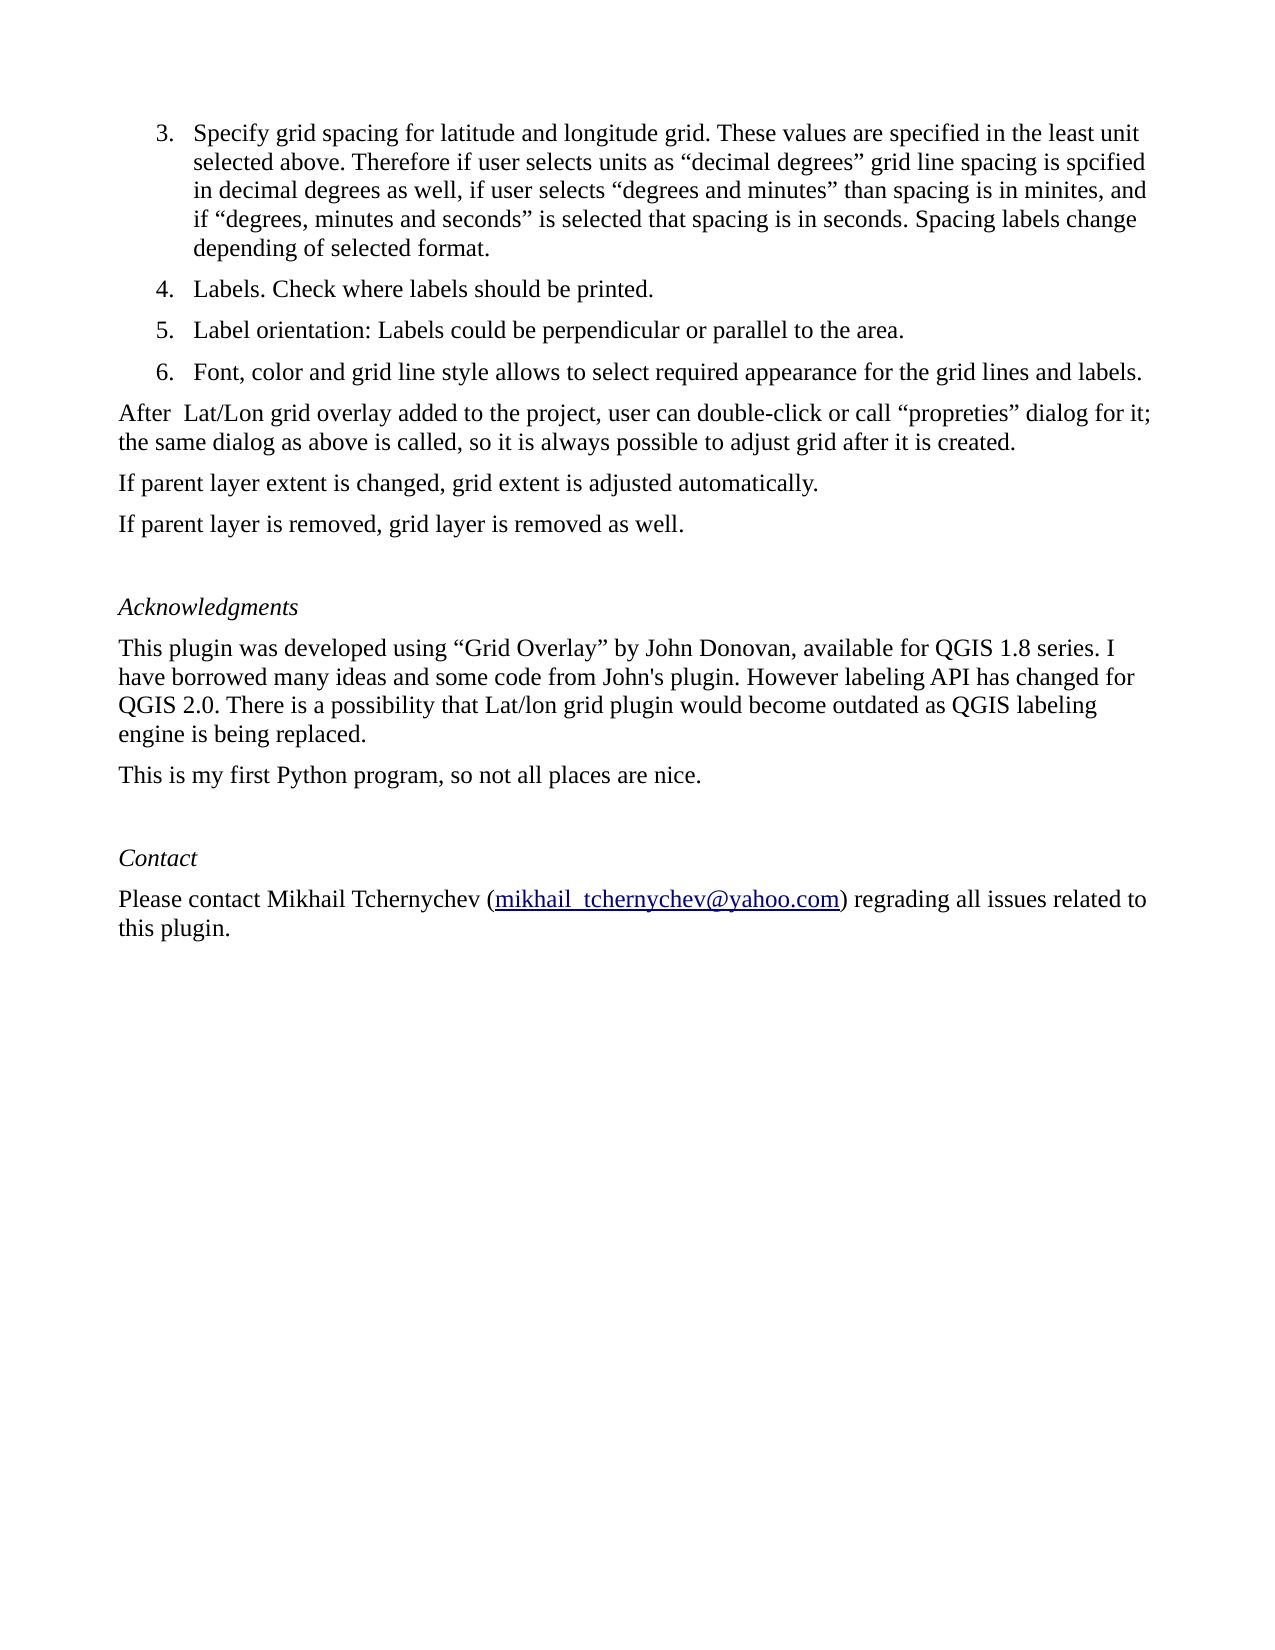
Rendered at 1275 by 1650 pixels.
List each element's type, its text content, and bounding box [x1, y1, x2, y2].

list Label orientation: Labels could be perpendicular or parallel to the area. [156, 316, 1157, 344]
text Contact [118, 843, 1157, 872]
list Labels. Check where labels should be printed. [156, 274, 1157, 303]
text If parent layer is removed, grid layer is removed as well. [118, 509, 1157, 538]
list Specify grid spacing for latitude and longitude grid. These values are specified in the least unit selected above. Therefore if user selects units as “decimal degrees” grid line spacing is spcified in decimal degrees as well, if user selects “degrees and minutes” than spacing is in minites, and if “degrees, minutes and seconds” is selected that spacing is in seconds. Spacing labels change depending of selected format. [156, 118, 1157, 262]
list Font, color and grid line style allows to select required appearance for the grid lines and labels. [156, 357, 1157, 386]
text This is my first Python program, so not all places are nice. [118, 761, 1157, 789]
text Acknowledgments [118, 592, 1157, 621]
text This plugin was developed using “Grid Overlay” by John Donovan, available for QGIS 1.8 series. I have borrowed many ideas and some code from John's plugin. However labeling API has changed for QGIS 2.0. There is a possibility that Lat/lon grid plugin would become outdated as QGIS labeling engine is being replaced. [118, 633, 1157, 748]
text Please contact Mikhail Tchernychev (mikhail_tchernychev@yahoo.com) regrading all issues related to this plugin. [118, 884, 1157, 942]
text After Lat/Lon grid overlay added to the project, user can double-click or call “propreties” dialog for it; the same dialog as above is called, so it is always possible to adjust grid after it is created. [118, 398, 1157, 456]
text If parent layer extent is changed, grid extent is adjusted automatically. [118, 468, 1157, 497]
